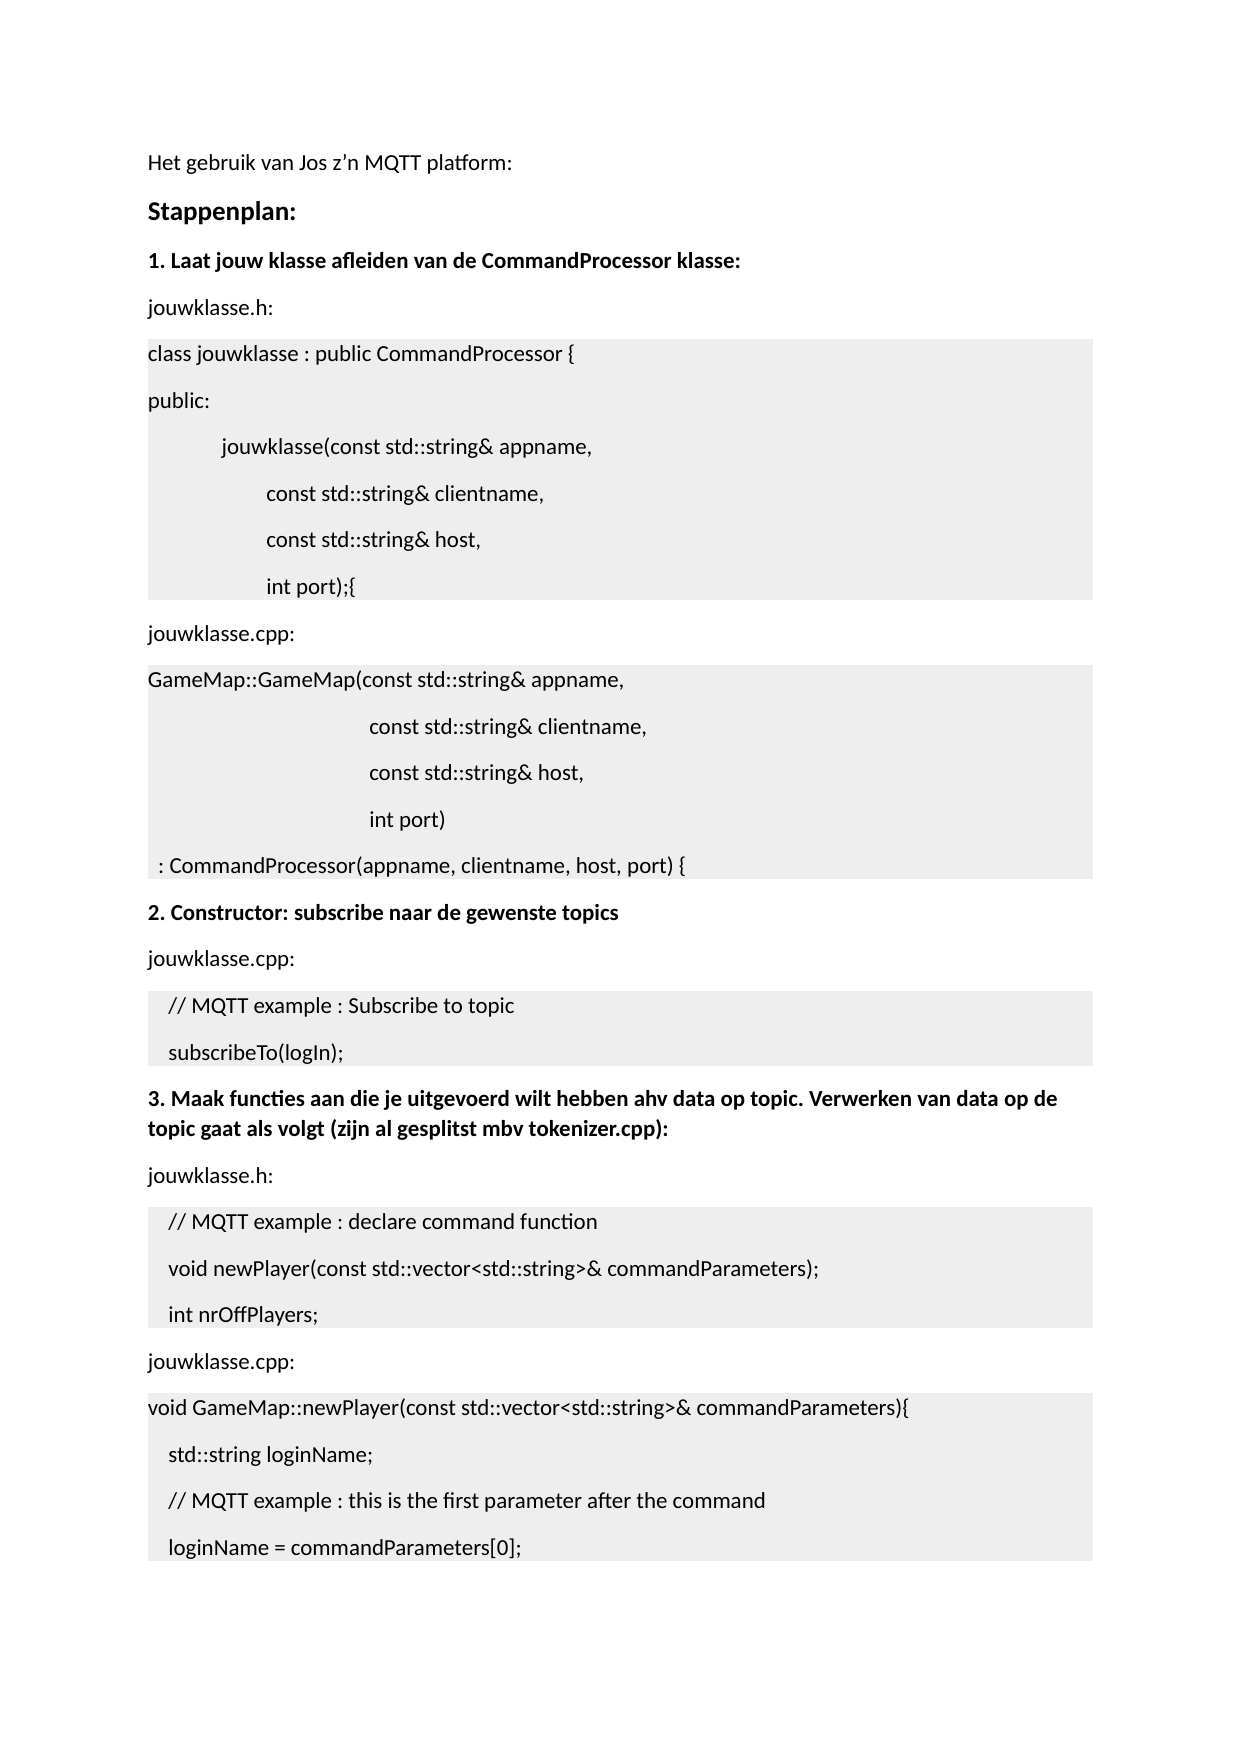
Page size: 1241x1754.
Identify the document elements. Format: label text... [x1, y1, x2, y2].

text void GameMap::newPlayer(const std::vector<std::string>& commandParameters){ [148, 1393, 1093, 1422]
text Het gebruik van Jos z’n MQTT platform: [148, 148, 1093, 176]
text 1. Laat jouw klasse afleiden van de CommandProcessor klasse: [148, 246, 1093, 274]
text public: [148, 386, 1093, 414]
text jouwklasse.cpp: [148, 944, 1093, 973]
text int port) [148, 805, 1093, 833]
text jouwklasse.cpp: [148, 1347, 1093, 1375]
text jouwklasse.h: [148, 1161, 1093, 1189]
text std::string loginName; [148, 1440, 1093, 1468]
text class jouwklasse : public CommandProcessor { [148, 339, 1093, 367]
text const std::string& clientname, [148, 479, 1093, 507]
text : CommandProcessor(appname, clientname, host, port) { [148, 851, 1093, 879]
text // MQTT example : declare command function [148, 1207, 1093, 1235]
text subscribeTo(logIn); [148, 1038, 1093, 1066]
text GameMap::GameMap(const std::string& appname, [148, 665, 1093, 693]
text jouwklasse.h: [148, 293, 1093, 321]
text 2. Constructor: subscribe naar de gewenste topics [148, 898, 1093, 926]
text const std::string& host, [148, 526, 1093, 553]
text jouwklasse.cpp: [148, 619, 1093, 647]
text 3. Maak functies aan die je uitgevoerd wilt hebben ahv data op topic. Verwerken van data op de topic gaat als volgt (zijn al gesplitst mbv tokenizer.cpp): [148, 1084, 1093, 1142]
text // MQTT example : Subscribe to topic [148, 991, 1093, 1019]
text jouwklasse(const std::string& appname, [148, 432, 1093, 460]
text int port);{ [148, 572, 1093, 600]
text const std::string& host, [148, 758, 1093, 786]
text loginName = commandParameters[0]; [148, 1533, 1093, 1561]
text int nrOffPlayers; [148, 1300, 1093, 1328]
text const std::string& clientname, [148, 712, 1093, 740]
text // MQTT example : this is the first parameter after the command [148, 1487, 1093, 1515]
text void newPlayer(const std::vector<std::string>& commandParameters); [148, 1254, 1093, 1282]
text Stappenplan: [148, 194, 1093, 227]
